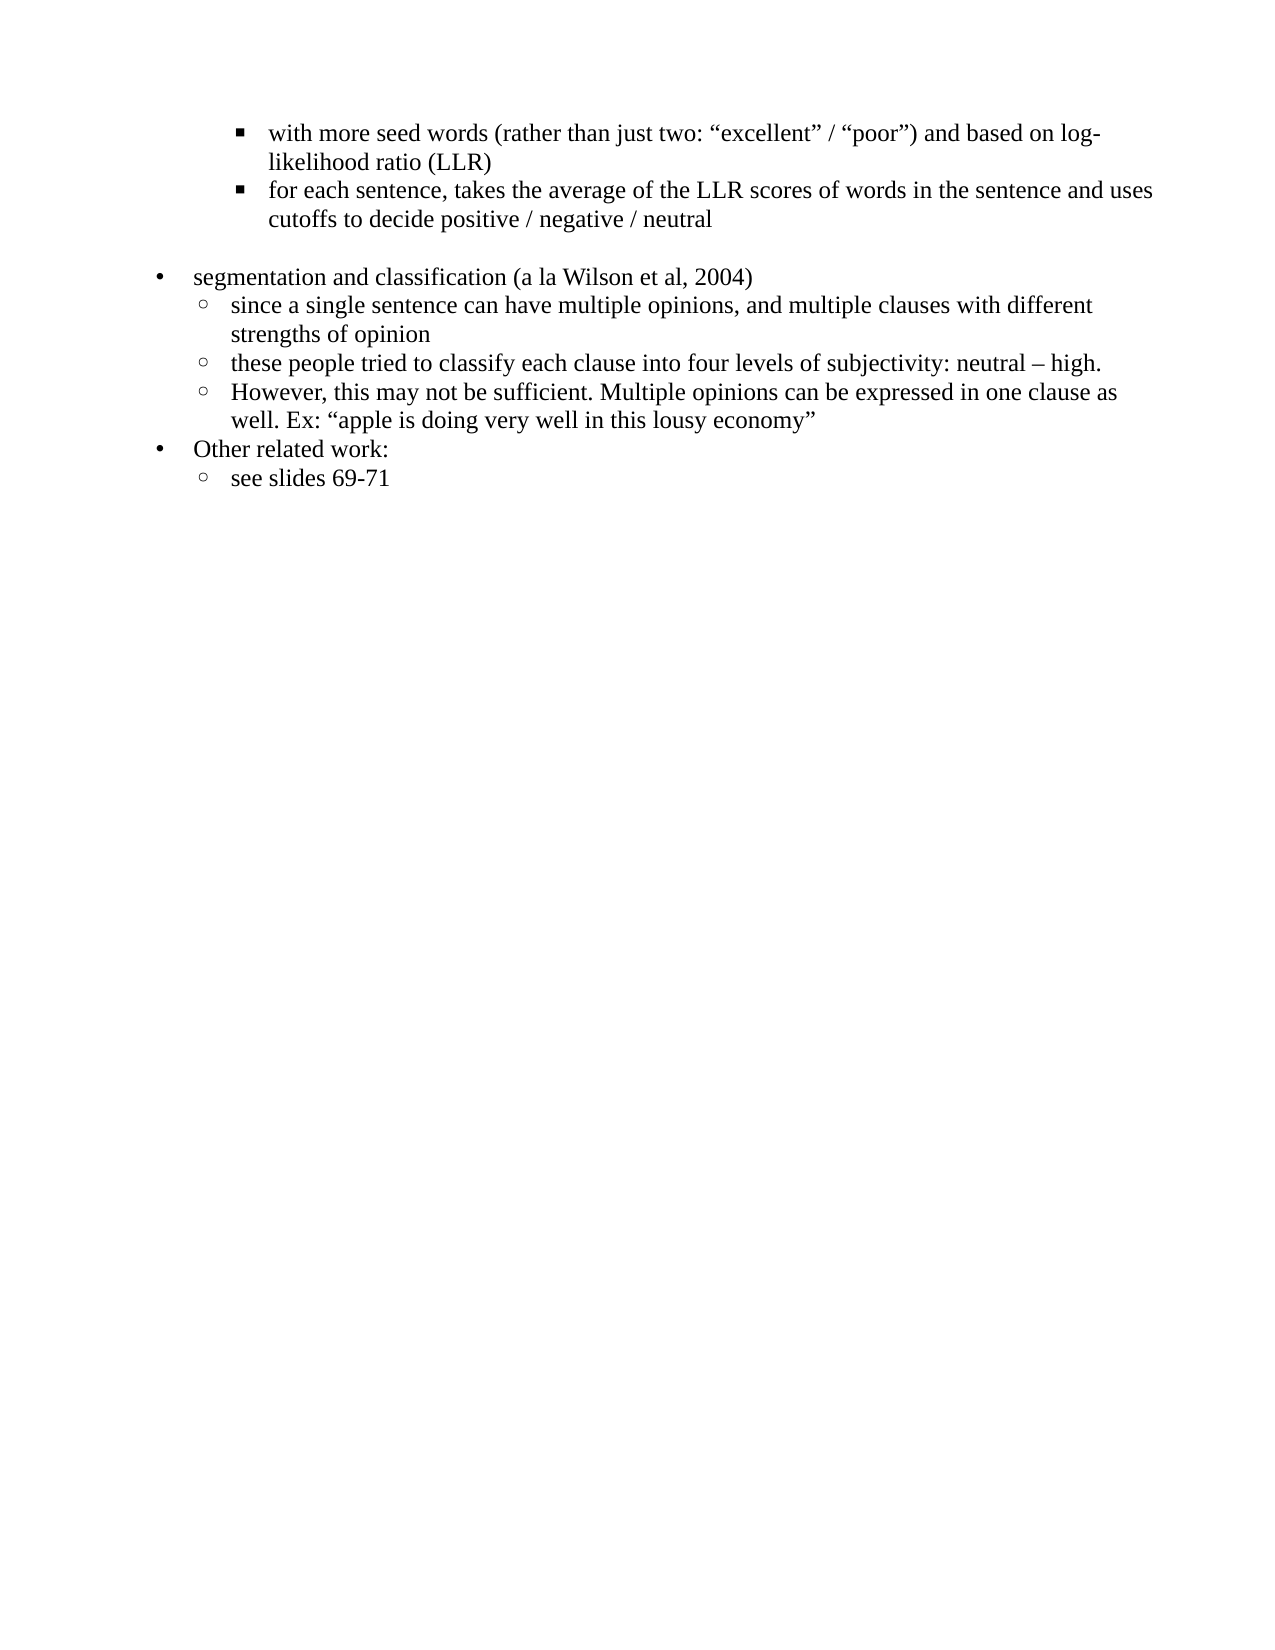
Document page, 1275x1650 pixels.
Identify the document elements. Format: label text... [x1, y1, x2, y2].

list segmentation and classification (a la Wilson et al, 2004) [156, 262, 1157, 291]
list Other related work: [156, 434, 1157, 463]
list for each sentence, takes the average of the LLR scores of words in the sentence and uses cutoffs to decide positive / negative / neutral [231, 176, 1157, 262]
list see slides 69-71 [193, 463, 1157, 492]
list However, this may not be sufficient. Multiple opinions can be expressed in one clause as well. Ex: “apple is doing very well in this lousy economy” [193, 377, 1157, 434]
list with more seed words (rather than just two: “excellent” / “poor”) and based on log-likelihood ratio (LLR) [231, 118, 1157, 176]
list these people tried to classify each clause into four levels of subjectivity: neutral – high. [193, 348, 1157, 377]
list since a single sentence can have multiple opinions, and multiple clauses with different strengths of opinion [193, 291, 1157, 348]
